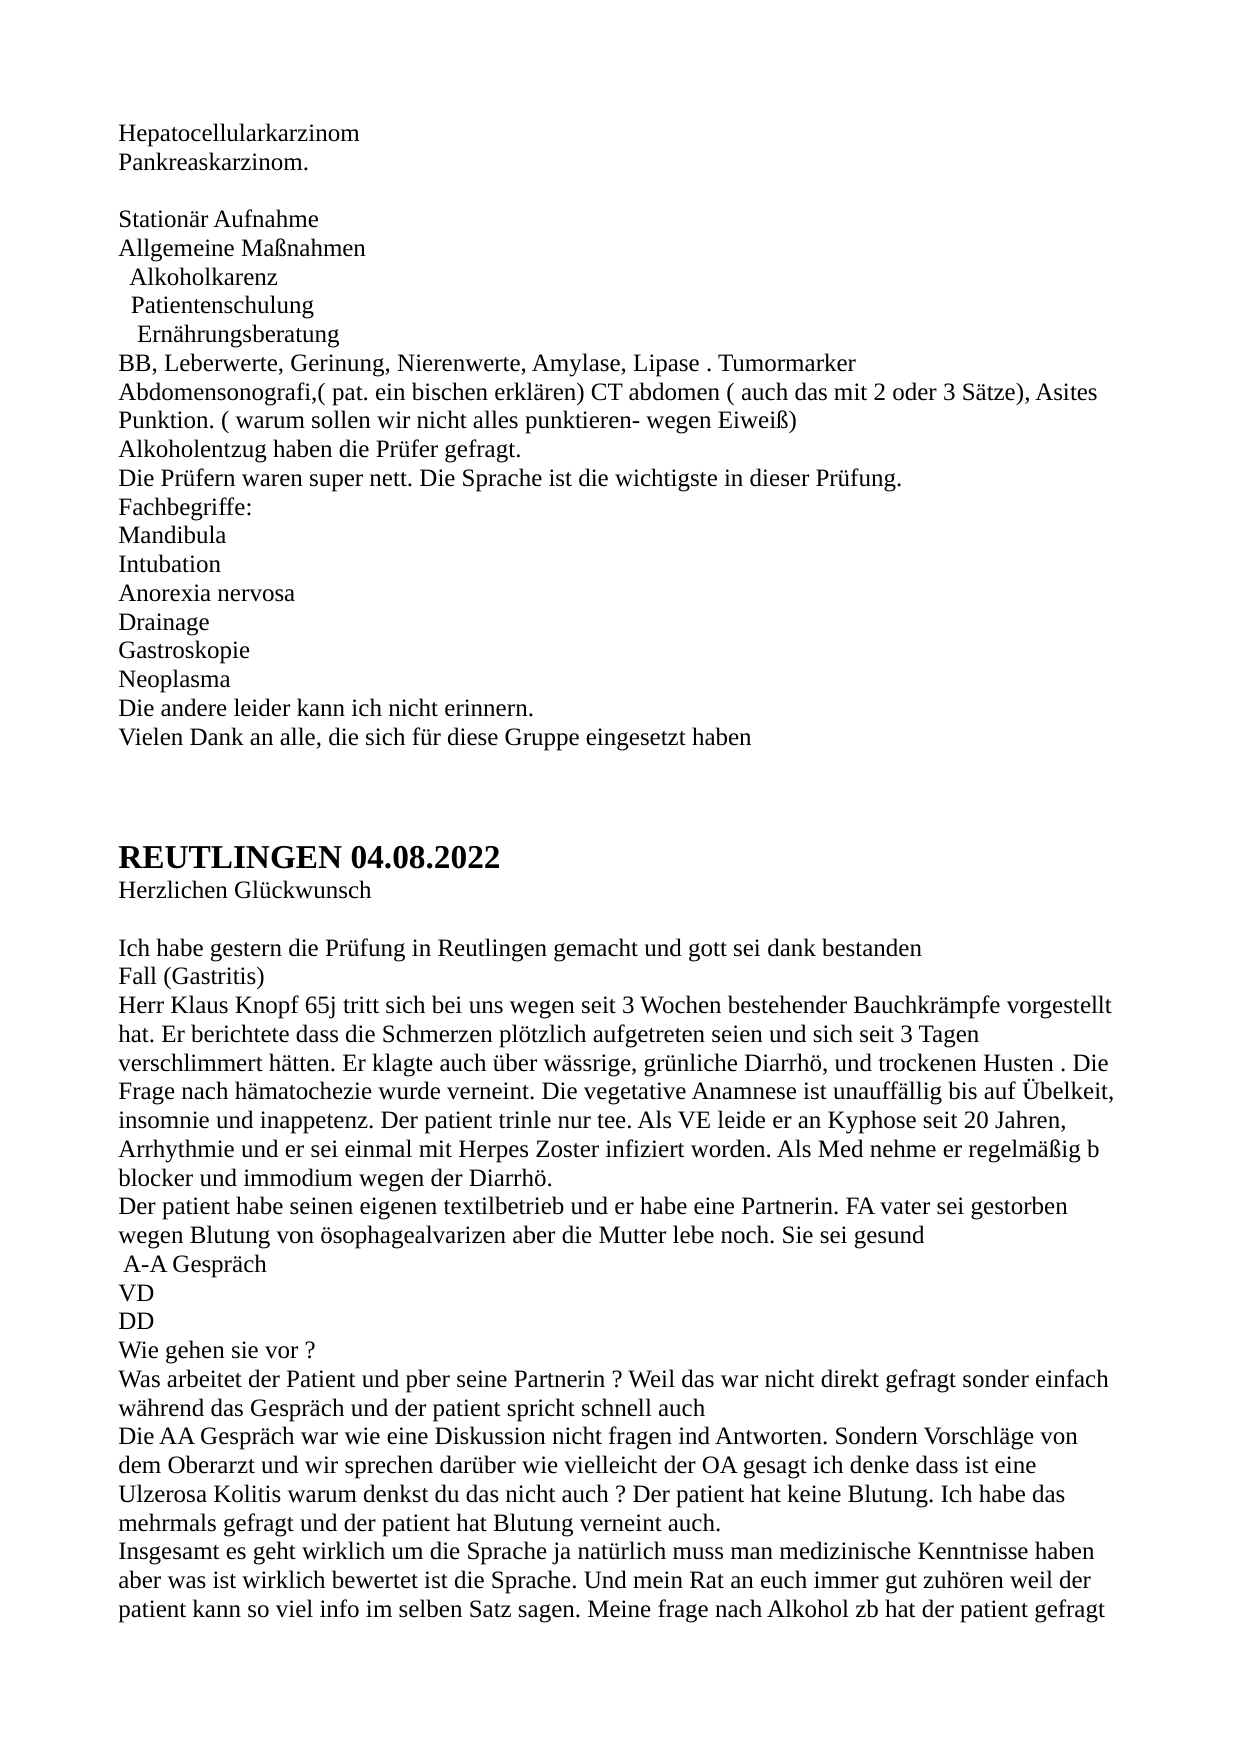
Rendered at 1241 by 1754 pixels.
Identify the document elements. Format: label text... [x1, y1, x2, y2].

text VD [118, 1278, 1122, 1306]
text Insgesamt es geht wirklich um die Sprache ja natürlich muss man medizinische Kenntnisse haben aber was ist wirklich bewertet ist die Sprache. Und mein Rat an euch immer gut zuhören weil der patient kann so viel info im selben Satz sagen. Meine frage nach Alkohol zb hat der patient gefragt [118, 1536, 1122, 1623]
text Fachbegriffe: [118, 492, 1122, 521]
text BB, Leberwerte, Gerinung, Nierenwerte, Amylase, Lipase . Tumormarker [118, 348, 1122, 377]
text Wie gehen sie vor ? [118, 1335, 1122, 1364]
text Pankreaskarzinom. [118, 147, 1122, 176]
text Ich habe gestern die Prüfung in Reutlingen gemacht und gott sei dank bestanden [118, 933, 1122, 961]
text Drainage [118, 607, 1122, 636]
text Fall (Gastritis) [118, 961, 1122, 990]
text Vielen Dank an alle, die sich für diese Gruppe eingesetzt haben [118, 722, 1122, 751]
text Stationär Aufnahme [118, 204, 1122, 233]
text Patientenschulung [118, 291, 1122, 319]
text Die Prüfern waren super nett. Die Sprache ist die wichtigste in dieser Prüfung. [118, 463, 1122, 492]
text Hepatocellularkarzinom [118, 118, 1122, 147]
text Neoplasma [118, 664, 1122, 693]
text Intubation [118, 549, 1122, 578]
text Alkoholkarenz [118, 262, 1122, 291]
text Der patient habe seinen eigenen textilbetrieb und er habe eine Partnerin. FA vater sei gestorben wegen Blutung von ösophagealvarizen aber die Mutter lebe noch. Sie sei gesund [118, 1191, 1122, 1249]
text DD [118, 1306, 1122, 1335]
text Ernährungsberatung [118, 319, 1122, 348]
text Anorexia nervosa [118, 578, 1122, 607]
text Allgemeine Maßnahmen [118, 233, 1122, 262]
text Gastroskopie [118, 636, 1122, 664]
text A-A Gespräch [118, 1249, 1122, 1278]
text Mandibula [118, 521, 1122, 549]
text Die andere leider kann ich nicht erinnern. [118, 693, 1122, 722]
text Abdomensonografi,( pat. ein bischen erklären) CT abdomen ( auch das mit 2 oder 3 Sätze), Asites Punktion. ( warum sollen wir nicht alles punktieren- wegen Eiweiß) [118, 377, 1122, 434]
text Die AA Gespräch war wie eine Diskussion nicht fragen ind Antworten. Sondern Vorschläge von dem Oberarzt und wir sprechen darüber wie vielleicht der OA gesagt ich denke dass ist eine Ulzerosa Kolitis warum denkst du das nicht auch ? Der patient hat keine Blutung. Ich habe das mehrmals gefragt und der patient hat Blutung verneint auch. [118, 1421, 1122, 1536]
text Was arbeitet der Patient und pber seine Partnerin ? Weil das war nicht direkt gefragt sonder einfach während das Gespräch und der patient spricht schnell auch [118, 1364, 1122, 1421]
text Herr Klaus Knopf 65j tritt sich bei uns wegen seit 3 Wochen bestehender Bauchkrämpfe vorgestellt hat. Er berichtete dass die Schmerzen plötzlich aufgetreten seien und sich seit 3 Tagen verschlimmert hätten. Er klagte auch über wässrige, grünliche Diarrhö, und trockenen Husten . Die Frage nach hämatochezie wurde verneint. Die vegetative Anamnese ist unauffällig bis auf Übelkeit, insomnie und inappetenz. Der patient trinle nur tee. Als VE leide er an Kyphose seit 20 Jahren, Arrhythmie und er sei einmal mit Herpes Zoster infiziert worden. Als Med nehme er regelmäßig b blocker und immodium wegen der Diarrhö. [118, 990, 1122, 1191]
text Alkoholentzug haben die Prüfer gefragt. [118, 434, 1122, 463]
text Herzlichen Glückwunsch 🎉 [118, 875, 1122, 904]
text REUTLINGEN 04.08.2022 [118, 837, 1122, 875]
